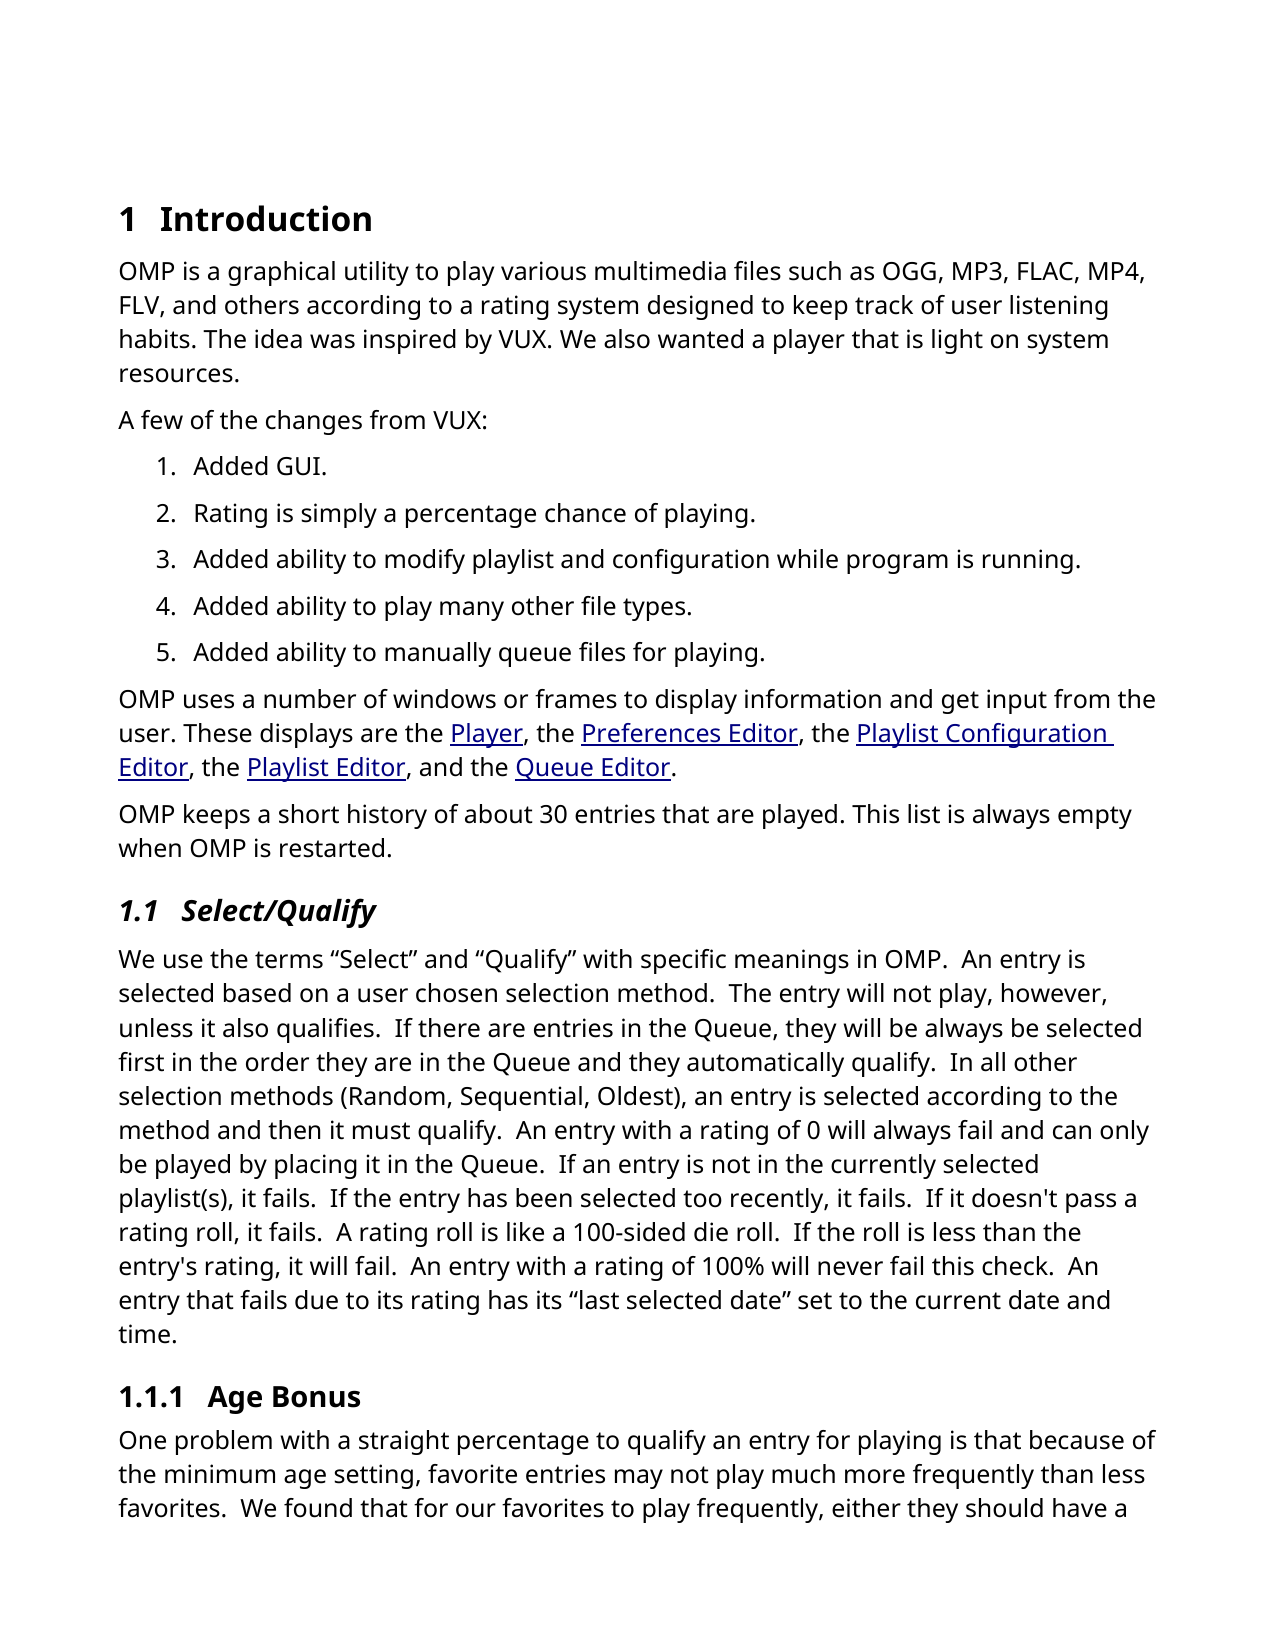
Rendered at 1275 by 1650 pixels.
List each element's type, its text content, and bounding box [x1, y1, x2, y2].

text One problem with a straight percentage to qualify an entry for playing is that because of the minimum age setting, favorite entries may not play much more frequently than less favorites. We found that for our favorites to play frequently, either they should have a [118, 1422, 1157, 1525]
text OMP uses a number of windows or frames to display information and get input from the user. These displays are the Player, the Preferences Editor, the Playlist Configuration Editor, the Playlist Editor, and the Queue Editor. [118, 682, 1157, 784]
subtitle Age Bonus [118, 1376, 1157, 1416]
list Added GUI. [156, 449, 1157, 483]
list Added ability to manually queue files for playing. [156, 635, 1157, 669]
text OMP keeps a short history of about 30 entries that are played. This list is always empty when OMP is restarted. [118, 796, 1157, 864]
list Added ability to modify playlist and configuration while program is running. [156, 542, 1157, 576]
list Added ability to play many other file types. [156, 588, 1157, 623]
subtitle Introduction [118, 195, 1157, 241]
list Rating is simply a percentage chance of playing. [156, 495, 1157, 529]
text OMP is a graphical utility to play various multimedia files such as OGG, MP3, FLAC, MP4, FLV, and others according to a rating system designed to keep track of user listening habits. The idea was inspired by VUX. We also wanted a player that is light on system resources. [118, 253, 1157, 390]
text A few of the changes from VUX: [118, 402, 1157, 436]
subtitle Select/Qualify [118, 890, 1157, 930]
text We use the terms “Select” and “Qualify” with specific meanings in OMP. An entry is selected based on a user chosen selection method. The entry will not play, however, unless it also qualifies. If there are entries in the Queue, they will be always be selected first in the order they are in the Queue and they automatically qualify. In all other selection methods (Random, Sequential, Oldest), an entry is selected according to the method and then it must qualify. An entry with a rating of 0 will always fail and can only be played by placing it in the Queue. If an entry is not in the currently selected playlist(s), it fails. If the entry has been selected too recently, it fails. If it doesn't pass a rating roll, it fails. A rating roll is like a 100-sided die roll. If the roll is less than the entry's rating, it will fail. An entry with a rating of 100% will never fail this check. An entry that fails due to its rating has its “last selected date” set to the current date and time. [118, 942, 1157, 1351]
